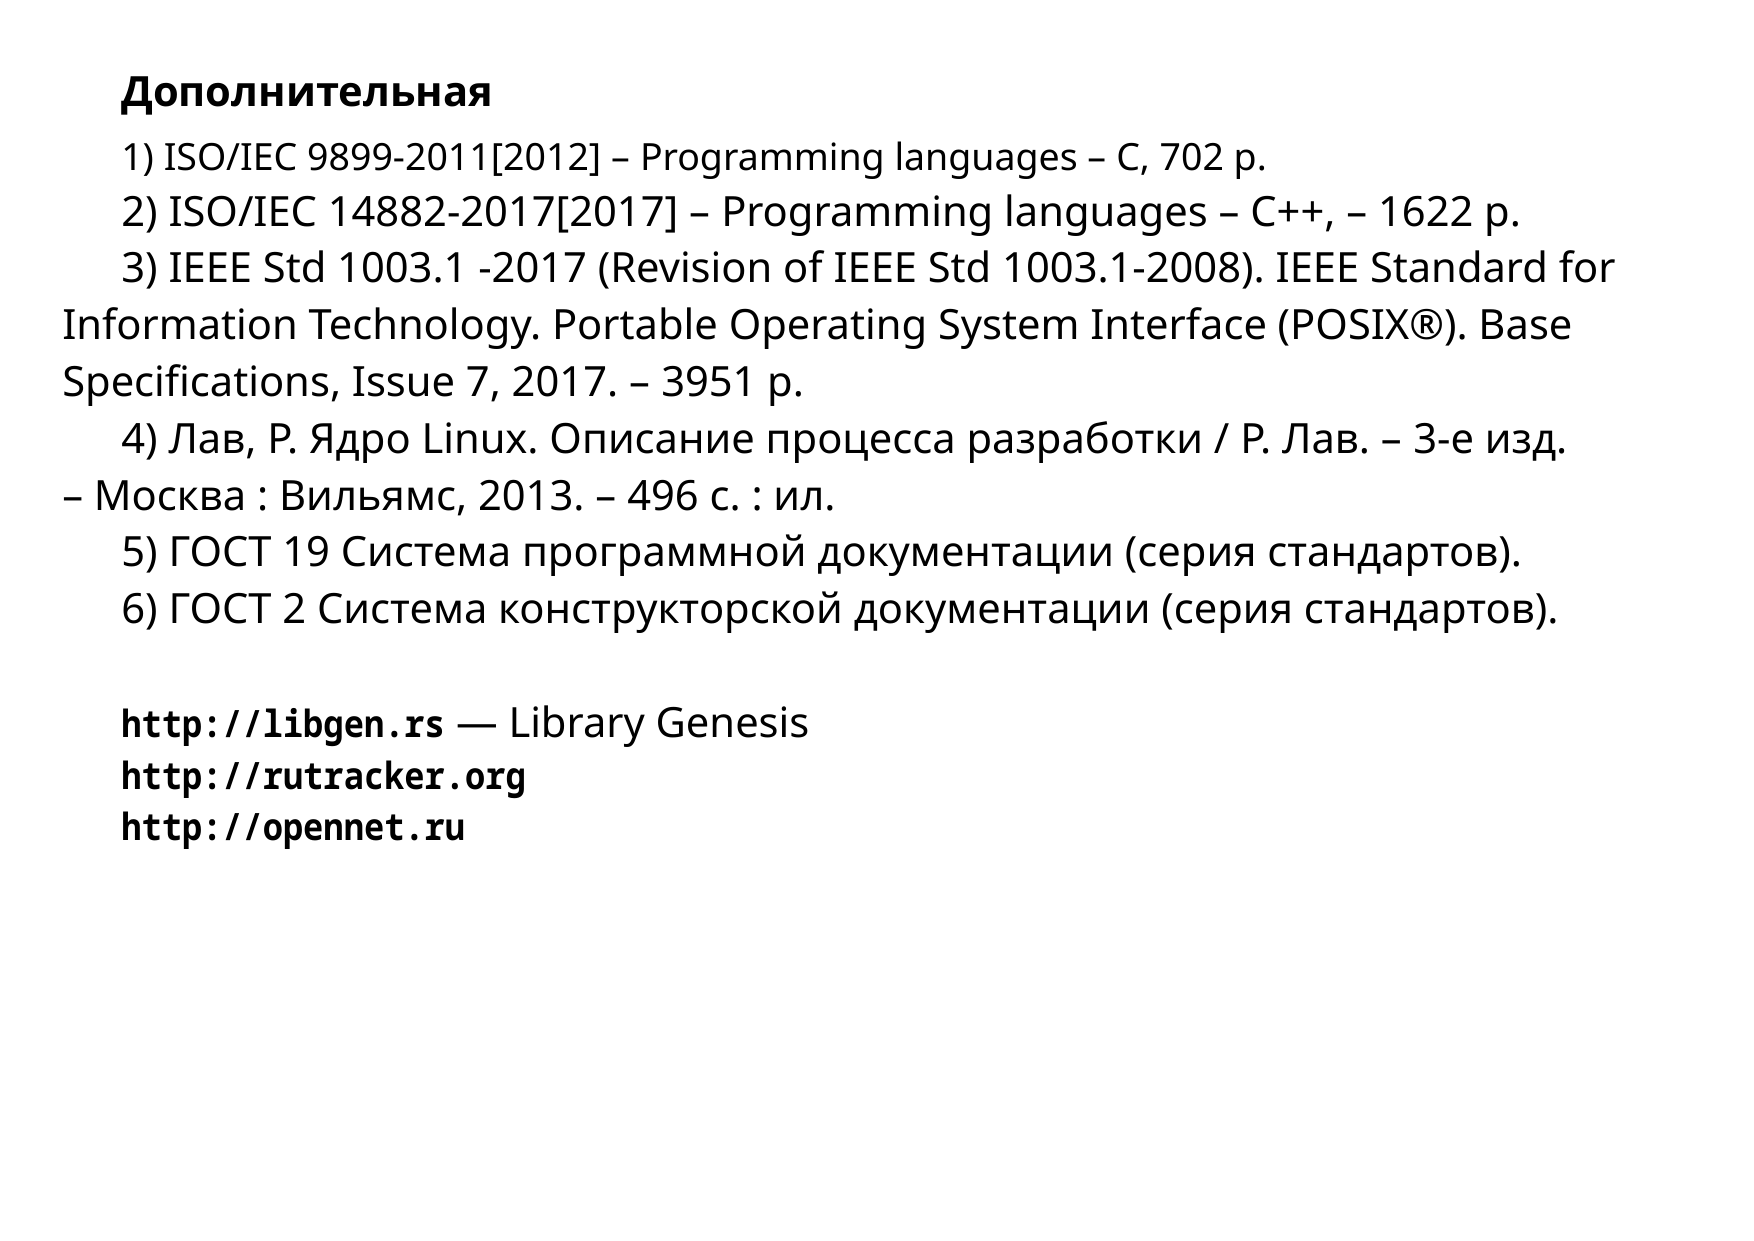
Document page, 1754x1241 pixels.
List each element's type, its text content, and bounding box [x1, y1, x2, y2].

text http://opennet.ru [62, 800, 1692, 851]
text 2) ISO/IEC 14882-2017[2017] – Programming languages – C+⁠+, – 1622 p. [62, 182, 1692, 238]
text http://libgen.rs — Library Genesis [62, 692, 1692, 749]
text http://rutracker.org [62, 749, 1692, 800]
text 5) ГОСТ 19 Система программной документации (серия стандартов). [62, 522, 1692, 579]
text 6) ГОСТ 2 Система конструкторской документации (серия стандартов). [62, 579, 1692, 636]
text 4) Лав, Р. Ядро Linux. Описание процесса разработки / Р. Лав. – 3-е изд. – Москва : Вильямс, 2013. – 496 с. : ил. [62, 409, 1692, 522]
text 3) IEEE Std 1003.1 -2017 (Revision of IEEE Std 1003.1-2008). IEEE Standard for Information Technology. Portable Operating System Interface (POSIX®). Base Specifications, Issue 7, 2017. – 3951 p. [62, 238, 1692, 409]
